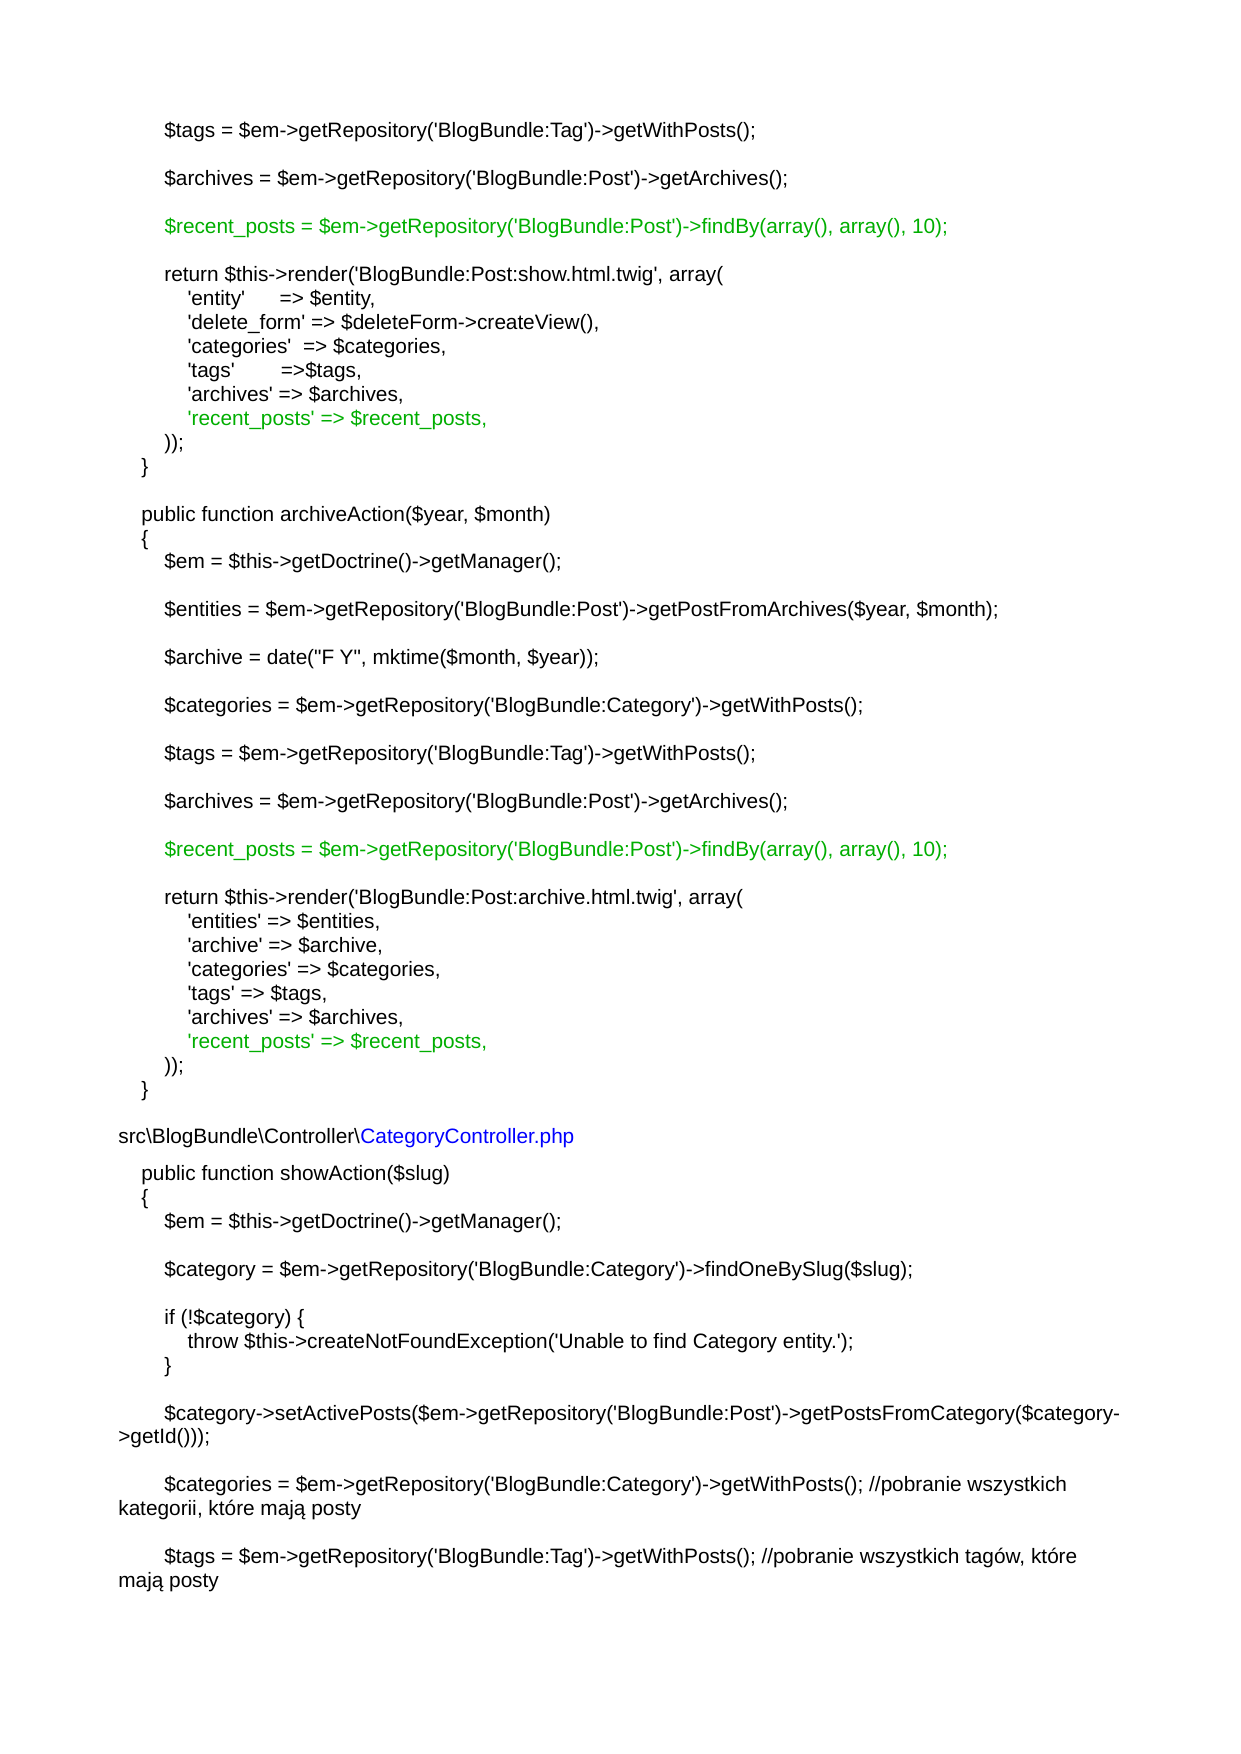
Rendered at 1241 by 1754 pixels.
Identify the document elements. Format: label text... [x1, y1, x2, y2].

text $category->setActivePosts($em->getRepository('BlogBundle:Post')->getPostsFromCategory($category->getId())); [118, 1400, 1122, 1448]
text 'recent_posts' => $recent_posts, [118, 406, 1122, 429]
text $archives = $em->getRepository('BlogBundle:Post')->getArchives(); [118, 789, 1122, 813]
text 'archives' => $archives, [118, 382, 1122, 406]
text 'categories' => $categories, [118, 334, 1122, 358]
text 'tags' =>$tags, [118, 358, 1122, 382]
text 'recent_posts' => $recent_posts, [118, 1028, 1122, 1052]
text 'entity' => $entity, [118, 286, 1122, 310]
text 'delete_form' => $deleteForm->createView(), [118, 310, 1122, 334]
text public function showAction($slug) [118, 1161, 1122, 1185]
text $em = $this->getDoctrine()->getManager(); [118, 549, 1122, 573]
text $tags = $em->getRepository('BlogBundle:Tag')->getWithPosts(); [118, 741, 1122, 765]
text src\BlogBundle\Controller\CategoryController.php [118, 1124, 1122, 1148]
text 'entities' => $entities, [118, 909, 1122, 933]
text public function archiveAction($year, $month) [118, 501, 1122, 525]
text return $this->render('BlogBundle:Post:archive.html.twig', array( [118, 885, 1122, 909]
text $tags = $em->getRepository('BlogBundle:Tag')->getWithPosts(); //pobranie wszystkich tagów, które mają posty [118, 1544, 1122, 1592]
text } [118, 1352, 1122, 1376]
text 'tags' => $tags, [118, 981, 1122, 1004]
text { [118, 1185, 1122, 1209]
text 'archive' => $archive, [118, 933, 1122, 957]
text $recent_posts = $em->getRepository('BlogBundle:Post')->findBy(array(), array(), 10); [118, 837, 1122, 861]
text )); [118, 429, 1122, 453]
text if (!$category) { [118, 1304, 1122, 1328]
text } [118, 1076, 1122, 1100]
text $categories = $em->getRepository('BlogBundle:Category')->getWithPosts(); //pobranie wszystkich kategorii, które mają posty [118, 1472, 1122, 1520]
text )); [118, 1052, 1122, 1076]
text 'archives' => $archives, [118, 1004, 1122, 1028]
text return $this->render('BlogBundle:Post:show.html.twig', array( [118, 262, 1122, 286]
text $recent_posts = $em->getRepository('BlogBundle:Post')->findBy(array(), array(), 10); [118, 214, 1122, 238]
text $archive = date("F Y", mktime($month, $year)); [118, 645, 1122, 669]
text $category = $em->getRepository('BlogBundle:Category')->findOneBySlug($slug); [118, 1257, 1122, 1281]
text } [118, 453, 1122, 477]
text $tags = $em->getRepository('BlogBundle:Tag')->getWithPosts(); [118, 118, 1122, 142]
text { [118, 525, 1122, 549]
text 'categories' => $categories, [118, 957, 1122, 981]
text $categories = $em->getRepository('BlogBundle:Category')->getWithPosts(); [118, 693, 1122, 717]
text $entities = $em->getRepository('BlogBundle:Post')->getPostFromArchives($year, $month); [118, 597, 1122, 621]
text $em = $this->getDoctrine()->getManager(); [118, 1209, 1122, 1233]
text $archives = $em->getRepository('BlogBundle:Post')->getArchives(); [118, 166, 1122, 190]
text throw $this->createNotFoundException('Unable to find Category entity.'); [118, 1328, 1122, 1352]
